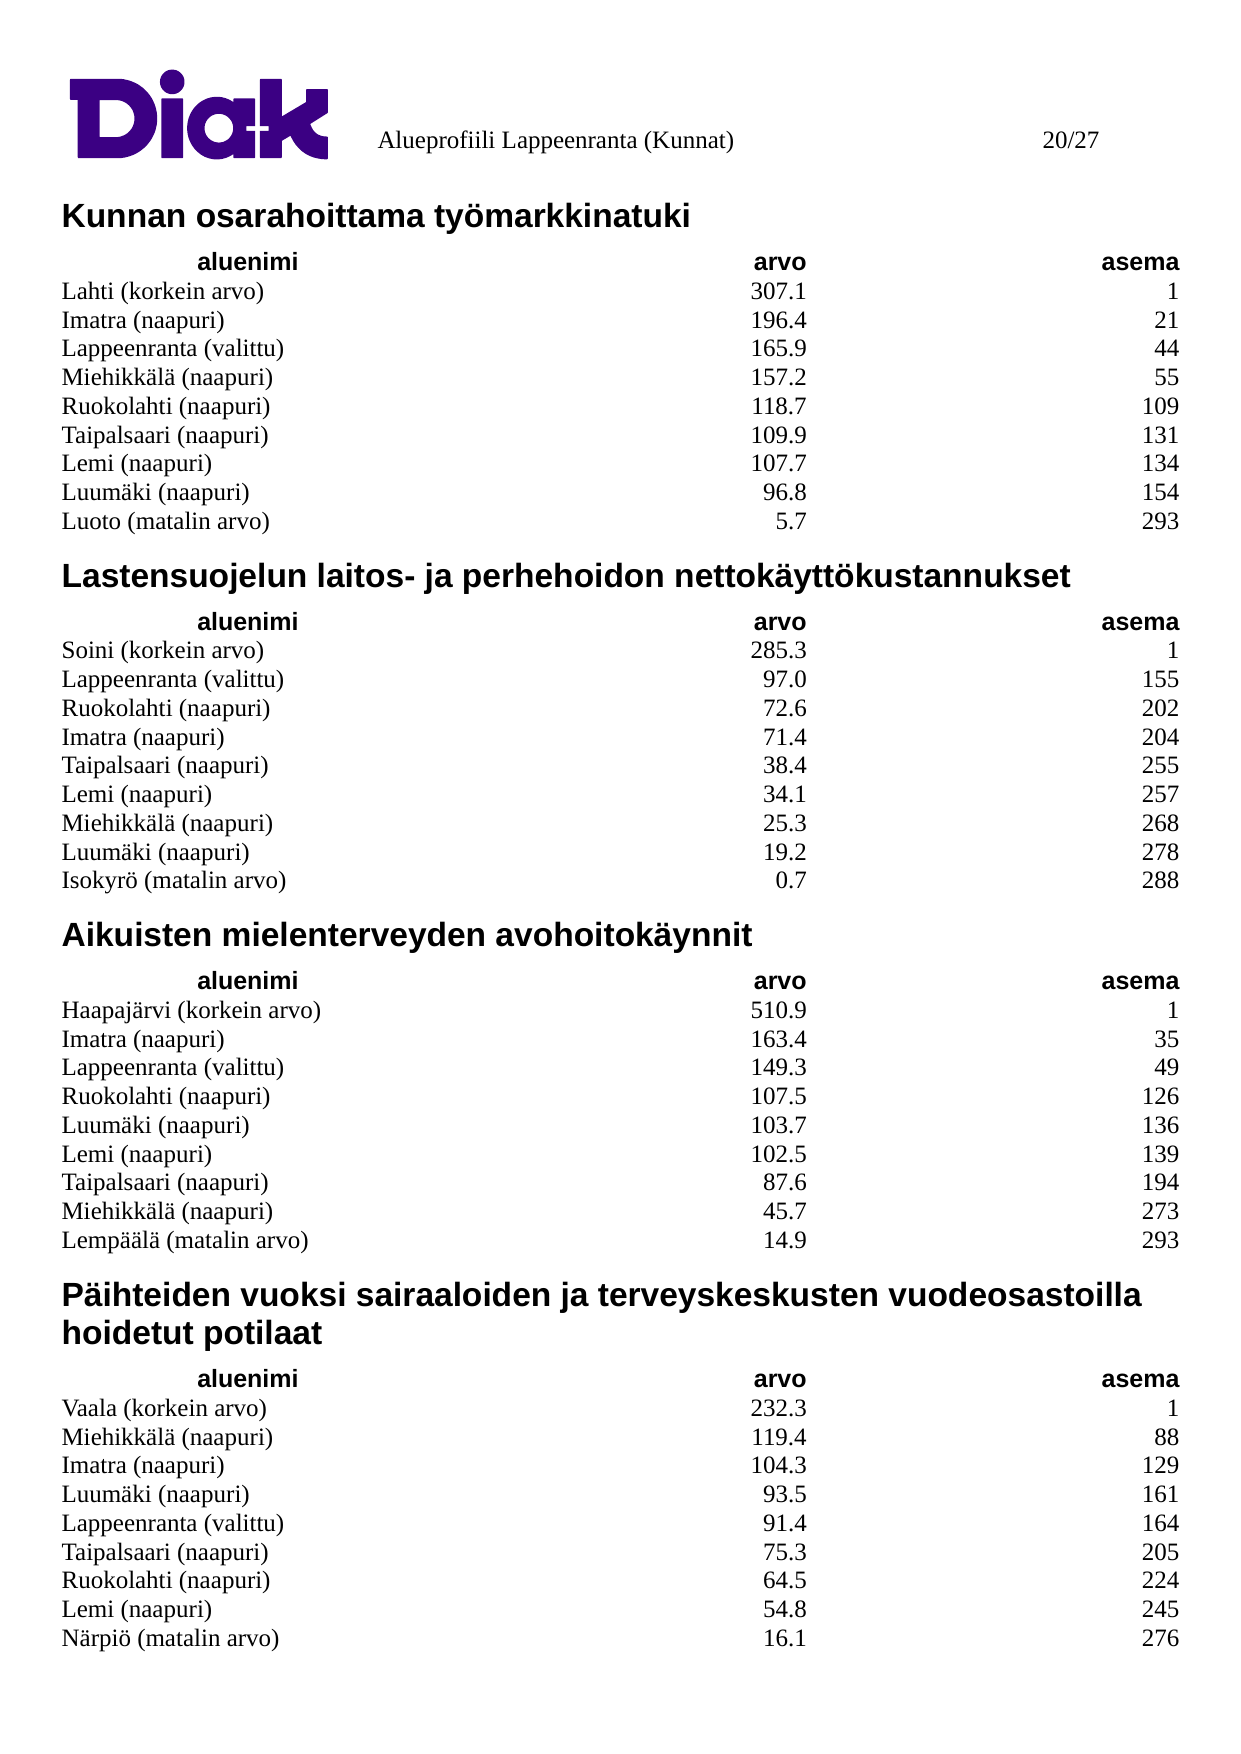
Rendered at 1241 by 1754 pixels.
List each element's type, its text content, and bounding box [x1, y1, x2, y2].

table_cell 64.5 [434, 1566, 806, 1594]
table_cell Soini (korkein arvo) [61, 636, 434, 664]
table_cell Ruokolahti (naapuri) [61, 1081, 434, 1110]
table_cell 75.3 [434, 1537, 806, 1566]
table_cell Lappeenranta (valittu) [61, 334, 434, 362]
table_cell Taipalsaari (naapuri) [61, 751, 434, 779]
table_cell Ruokolahti (naapuri) [61, 693, 434, 722]
table_cell 34.1 [434, 779, 806, 808]
table_cell Taipalsaari (naapuri) [61, 420, 434, 448]
subtitle Päihteiden vuoksi sairaaloiden ja terveyskeskusten vuodeosastoilla hoidetut potilaat [61, 1274, 1179, 1352]
table_cell 0.7 [434, 866, 806, 894]
table_cell 103.7 [434, 1110, 806, 1139]
table_cell 5.7 [434, 506, 806, 535]
table_cell Lahti (korkein arvo) [61, 276, 434, 305]
table_cell 196.4 [434, 305, 806, 333]
table_header aluenimi [61, 247, 434, 276]
table_cell 257 [806, 779, 1179, 808]
table_cell Haapajärvi (korkein arvo) [61, 995, 434, 1024]
table_cell 38.4 [434, 751, 806, 779]
table_cell 126 [806, 1081, 1179, 1110]
table_cell 134 [806, 449, 1179, 477]
table_cell 255 [806, 751, 1179, 779]
table_cell 155 [806, 664, 1179, 693]
table_cell 154 [806, 477, 1179, 506]
table_cell 109 [806, 391, 1179, 420]
table_cell 104.3 [434, 1451, 806, 1479]
table_cell 288 [806, 866, 1179, 894]
table_cell 1 [806, 995, 1179, 1024]
table_cell Lappeenranta (valittu) [61, 1053, 434, 1081]
table_cell 1 [806, 636, 1179, 664]
table_cell 161 [806, 1479, 1179, 1508]
table_header aluenimi [61, 1364, 434, 1393]
table_cell 93.5 [434, 1479, 806, 1508]
table_cell 165.9 [434, 334, 806, 362]
table_cell Vaala (korkein arvo) [61, 1393, 434, 1422]
table_cell 224 [806, 1566, 1179, 1594]
table_header asema [806, 1364, 1179, 1393]
table_cell 307.1 [434, 276, 806, 305]
table_header arvo [434, 966, 806, 995]
table_cell 129 [806, 1451, 1179, 1479]
table_cell 293 [806, 506, 1179, 535]
table_cell 163.4 [434, 1024, 806, 1052]
table_cell Lappeenranta (valittu) [61, 1508, 434, 1537]
table_cell 157.2 [434, 362, 806, 391]
table_cell 285.3 [434, 636, 806, 664]
table_cell 205 [806, 1537, 1179, 1566]
table_cell 49 [806, 1053, 1179, 1081]
table_header asema [806, 966, 1179, 995]
table_cell Luoto (matalin arvo) [61, 506, 434, 535]
table_cell Taipalsaari (naapuri) [61, 1168, 434, 1196]
table_cell Imatra (naapuri) [61, 722, 434, 751]
table_header aluenimi [61, 607, 434, 636]
table_header aluenimi [61, 966, 434, 995]
table_cell 1 [806, 1393, 1179, 1422]
table_cell Imatra (naapuri) [61, 1024, 434, 1052]
table_cell 232.3 [434, 1393, 806, 1422]
table_cell 202 [806, 693, 1179, 722]
table_cell 14.9 [434, 1225, 806, 1254]
table_cell 119.4 [434, 1422, 806, 1451]
table_cell Ruokolahti (naapuri) [61, 391, 434, 420]
table_cell Lempäälä (matalin arvo) [61, 1225, 434, 1254]
table_cell Imatra (naapuri) [61, 305, 434, 333]
table_cell 55 [806, 362, 1179, 391]
table_header asema [806, 607, 1179, 636]
table_cell Miehikkälä (naapuri) [61, 362, 434, 391]
table_cell 276 [806, 1623, 1179, 1652]
table_cell 136 [806, 1110, 1179, 1139]
table_cell Miehikkälä (naapuri) [61, 1422, 434, 1451]
table_cell 102.5 [434, 1139, 806, 1167]
table_cell Luumäki (naapuri) [61, 477, 434, 506]
table_cell Lemi (naapuri) [61, 1594, 434, 1623]
table_cell 35 [806, 1024, 1179, 1052]
table_cell 88 [806, 1422, 1179, 1451]
table_cell 278 [806, 837, 1179, 866]
table_cell 510.9 [434, 995, 806, 1024]
table_cell 194 [806, 1168, 1179, 1196]
table_cell Taipalsaari (naapuri) [61, 1537, 434, 1566]
table_cell 45.7 [434, 1196, 806, 1225]
table_cell 25.3 [434, 808, 806, 837]
table_cell 96.8 [434, 477, 806, 506]
table_cell 21 [806, 305, 1179, 333]
table_cell Lemi (naapuri) [61, 449, 434, 477]
table_cell 1 [806, 276, 1179, 305]
subtitle Kunnan osarahoittama työmarkkinatuki [61, 196, 1179, 235]
table_cell Luumäki (naapuri) [61, 1110, 434, 1139]
table_cell 97.0 [434, 664, 806, 693]
table_cell 109.9 [434, 420, 806, 448]
table_header asema [806, 247, 1179, 276]
table_cell Lappeenranta (valittu) [61, 664, 434, 693]
table_cell 139 [806, 1139, 1179, 1167]
table_cell Ruokolahti (naapuri) [61, 1566, 434, 1594]
table_cell Isokyrö (matalin arvo) [61, 866, 434, 894]
table_cell 107.5 [434, 1081, 806, 1110]
table_cell 44 [806, 334, 1179, 362]
table_cell Luumäki (naapuri) [61, 1479, 434, 1508]
table_cell 19.2 [434, 837, 806, 866]
table_cell Miehikkälä (naapuri) [61, 808, 434, 837]
table_header arvo [434, 607, 806, 636]
subtitle Aikuisten mielenterveyden avohoitokäynnit [61, 915, 1179, 954]
table_cell 54.8 [434, 1594, 806, 1623]
table_cell 118.7 [434, 391, 806, 420]
table_cell 131 [806, 420, 1179, 448]
table_cell 149.3 [434, 1053, 806, 1081]
table_cell 293 [806, 1225, 1179, 1254]
subtitle Lastensuojelun laitos- ja perhehoidon nettokäyttökustannukset [61, 556, 1179, 594]
table_cell Miehikkälä (naapuri) [61, 1196, 434, 1225]
table_cell 16.1 [434, 1623, 806, 1652]
table_cell Lemi (naapuri) [61, 1139, 434, 1167]
table_cell 91.4 [434, 1508, 806, 1537]
table_cell 164 [806, 1508, 1179, 1537]
table_cell 268 [806, 808, 1179, 837]
table_header arvo [434, 1364, 806, 1393]
table_cell 107.7 [434, 449, 806, 477]
table_cell Lemi (naapuri) [61, 779, 434, 808]
table_cell 72.6 [434, 693, 806, 722]
table_cell 245 [806, 1594, 1179, 1623]
table_header arvo [434, 247, 806, 276]
table_cell Luumäki (naapuri) [61, 837, 434, 866]
table_cell 87.6 [434, 1168, 806, 1196]
table_cell 204 [806, 722, 1179, 751]
table_cell 71.4 [434, 722, 806, 751]
table_cell Imatra (naapuri) [61, 1451, 434, 1479]
table_cell Närpiö (matalin arvo) [61, 1623, 434, 1652]
table_cell 273 [806, 1196, 1179, 1225]
